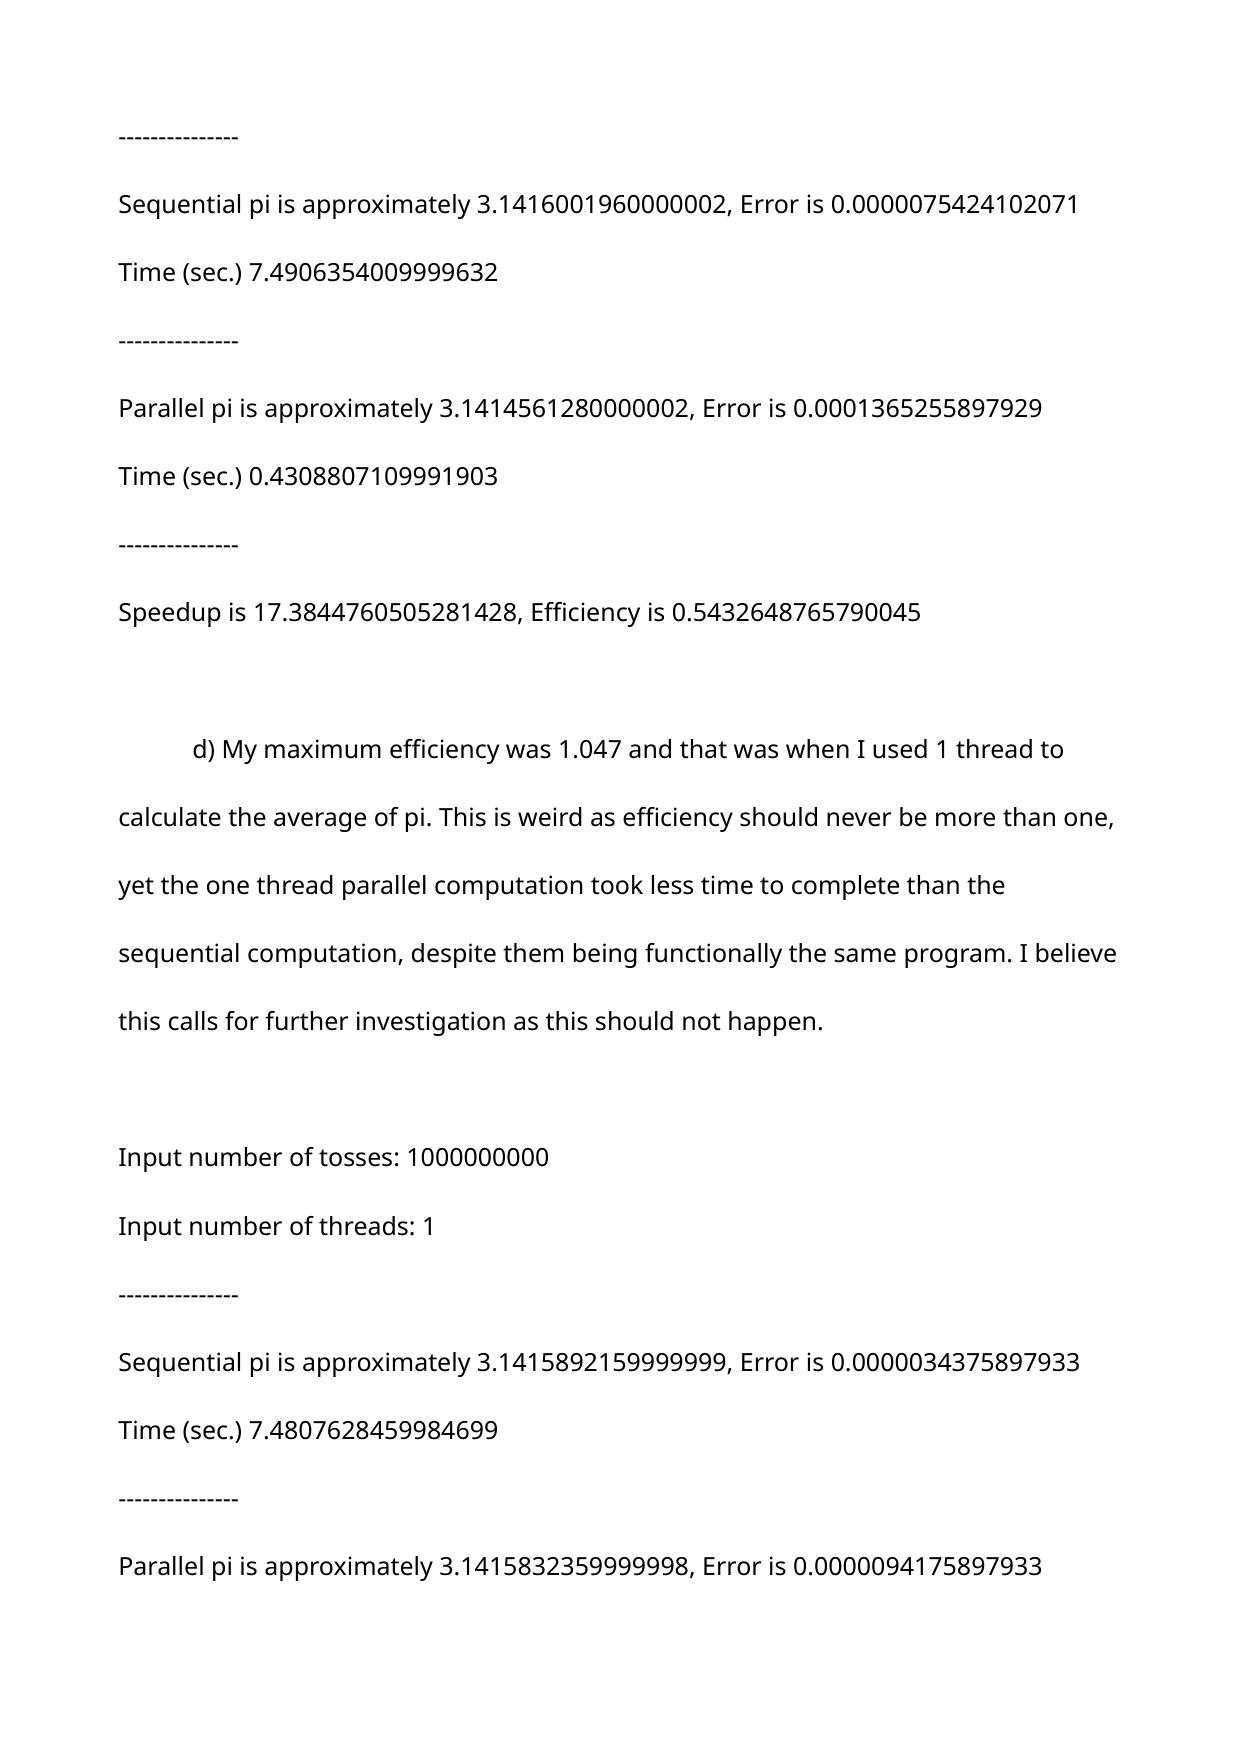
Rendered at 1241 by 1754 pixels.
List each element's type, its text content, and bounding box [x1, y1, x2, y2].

text Sequential pi is approximately 3.1416001960000002, Error is 0.0000075424102071 [118, 186, 1122, 220]
text --------------- [118, 1481, 1122, 1515]
text Parallel pi is approximately 3.1414561280000002, Error is 0.0001365255897929 [118, 391, 1122, 425]
text Speedup is 17.3844760505281428, Efficiency is 0.5432648765790045 [118, 595, 1122, 629]
text --------------- [118, 1276, 1122, 1310]
text Time (sec.) 7.4807628459984699 [118, 1412, 1122, 1447]
text Input number of tosses: 1000000000 [118, 1140, 1122, 1174]
text Input number of threads: 1 [118, 1208, 1122, 1242]
text Sequential pi is approximately 3.1415892159999999, Error is 0.0000034375897933 [118, 1344, 1122, 1378]
text d) My maximum efficiency was 1.047 and that was when I used 1 thread to calculate the average of pi. This is weird as efficiency should never be more than one, yet the one thread parallel computation took less time to complete than the sequential computation, despite them being functionally the same program. I believe this calls for further investigation as this should not happen. [118, 731, 1122, 1038]
text --------------- [118, 527, 1122, 561]
text Time (sec.) 7.4906354009999632 [118, 254, 1122, 288]
text --------------- [118, 118, 1122, 152]
text Parallel pi is approximately 3.1415832359999998, Error is 0.0000094175897933 [118, 1549, 1122, 1583]
text --------------- [118, 322, 1122, 357]
text Time (sec.) 0.4308807109991903 [118, 459, 1122, 493]
